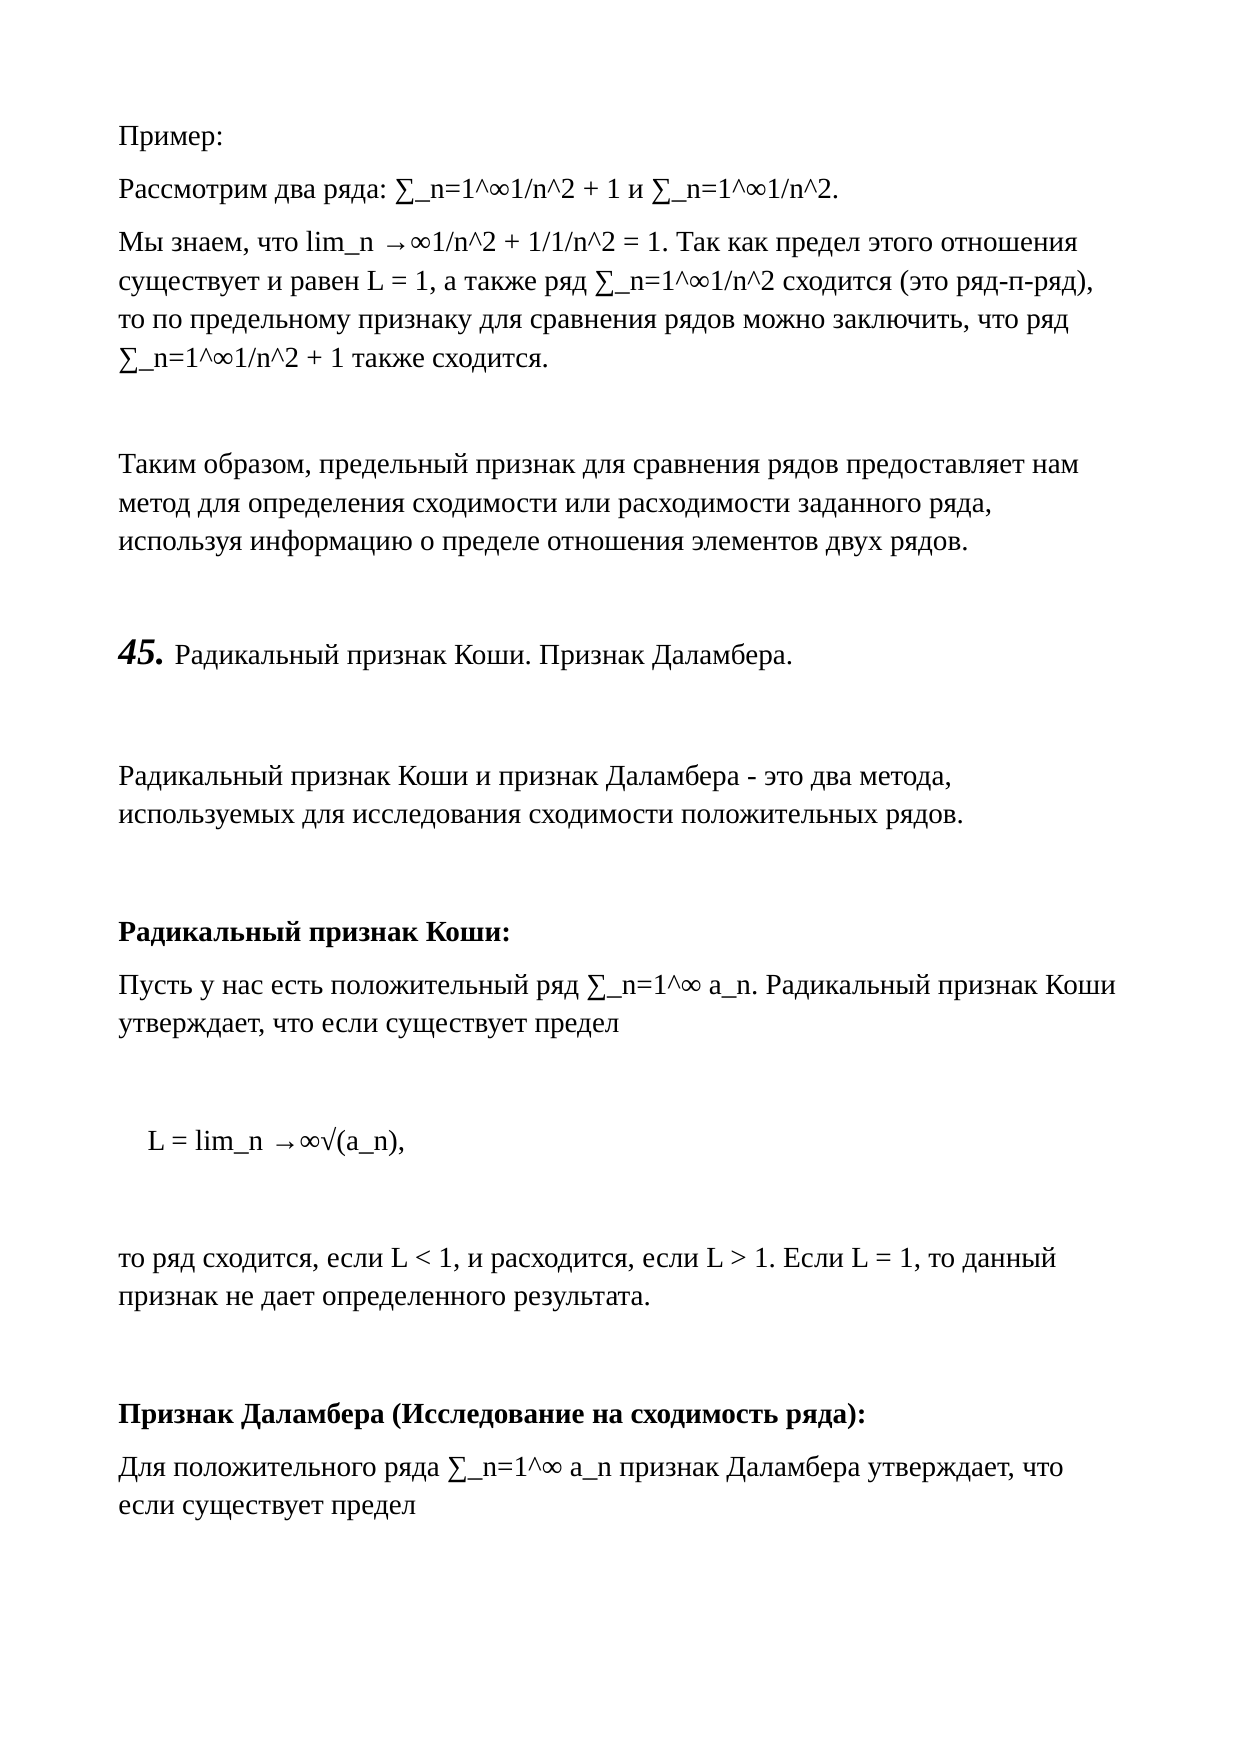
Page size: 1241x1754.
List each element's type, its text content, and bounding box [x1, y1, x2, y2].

text Признак Даламбера (Исследование на сходимость ряда): [118, 1396, 1122, 1429]
text Пример: [118, 118, 1122, 152]
text то ряд сходится, если L < 1, и расходится, если L > 1. Если L = 1, то данный признак не дает определенного результата. [118, 1240, 1122, 1312]
text Радикальный признак Коши и признак Даламбера - это два метода, используемых для исследования сходимости положительных рядов. [118, 758, 1122, 830]
text Мы знаем, что lim_n →∞1/n^2 + 1/1/n^2 = 1. Так как предел этого отношения существует и равен L = 1, а также ряд ∑_n=1^∞1/n^2 сходится (это ряд-п-ряд), то по предельному признаку для сравнения рядов можно заключить, что ряд ∑_n=1^∞1/n^2 + 1 также сходится. [118, 224, 1122, 373]
text L = lim_n →∞√(a_n), [118, 1123, 1122, 1156]
text Рассмотрим два ряда: ∑_n=1^∞1/n^2 + 1 и ∑_n=1^∞1/n^2. [118, 171, 1122, 205]
text 45. Радикальный признак Коши. Признак Даламбера. [118, 629, 1122, 673]
text Радикальный признак Коши: [118, 914, 1122, 947]
text Пусть у нас есть положительный ряд ∑_n=1^∞ a_n. Радикальный признак Коши утверждает, что если существует предел [118, 967, 1122, 1039]
text Для положительного ряда ∑_n=1^∞ a_n признак Даламбера утверждает, что если существует предел [118, 1449, 1122, 1521]
text Таким образом, предельный признак для сравнения рядов предоставляет нам метод для определения сходимости или расходимости заданного ряда, используя информацию о пределе отношения элементов двух рядов. [118, 446, 1122, 557]
